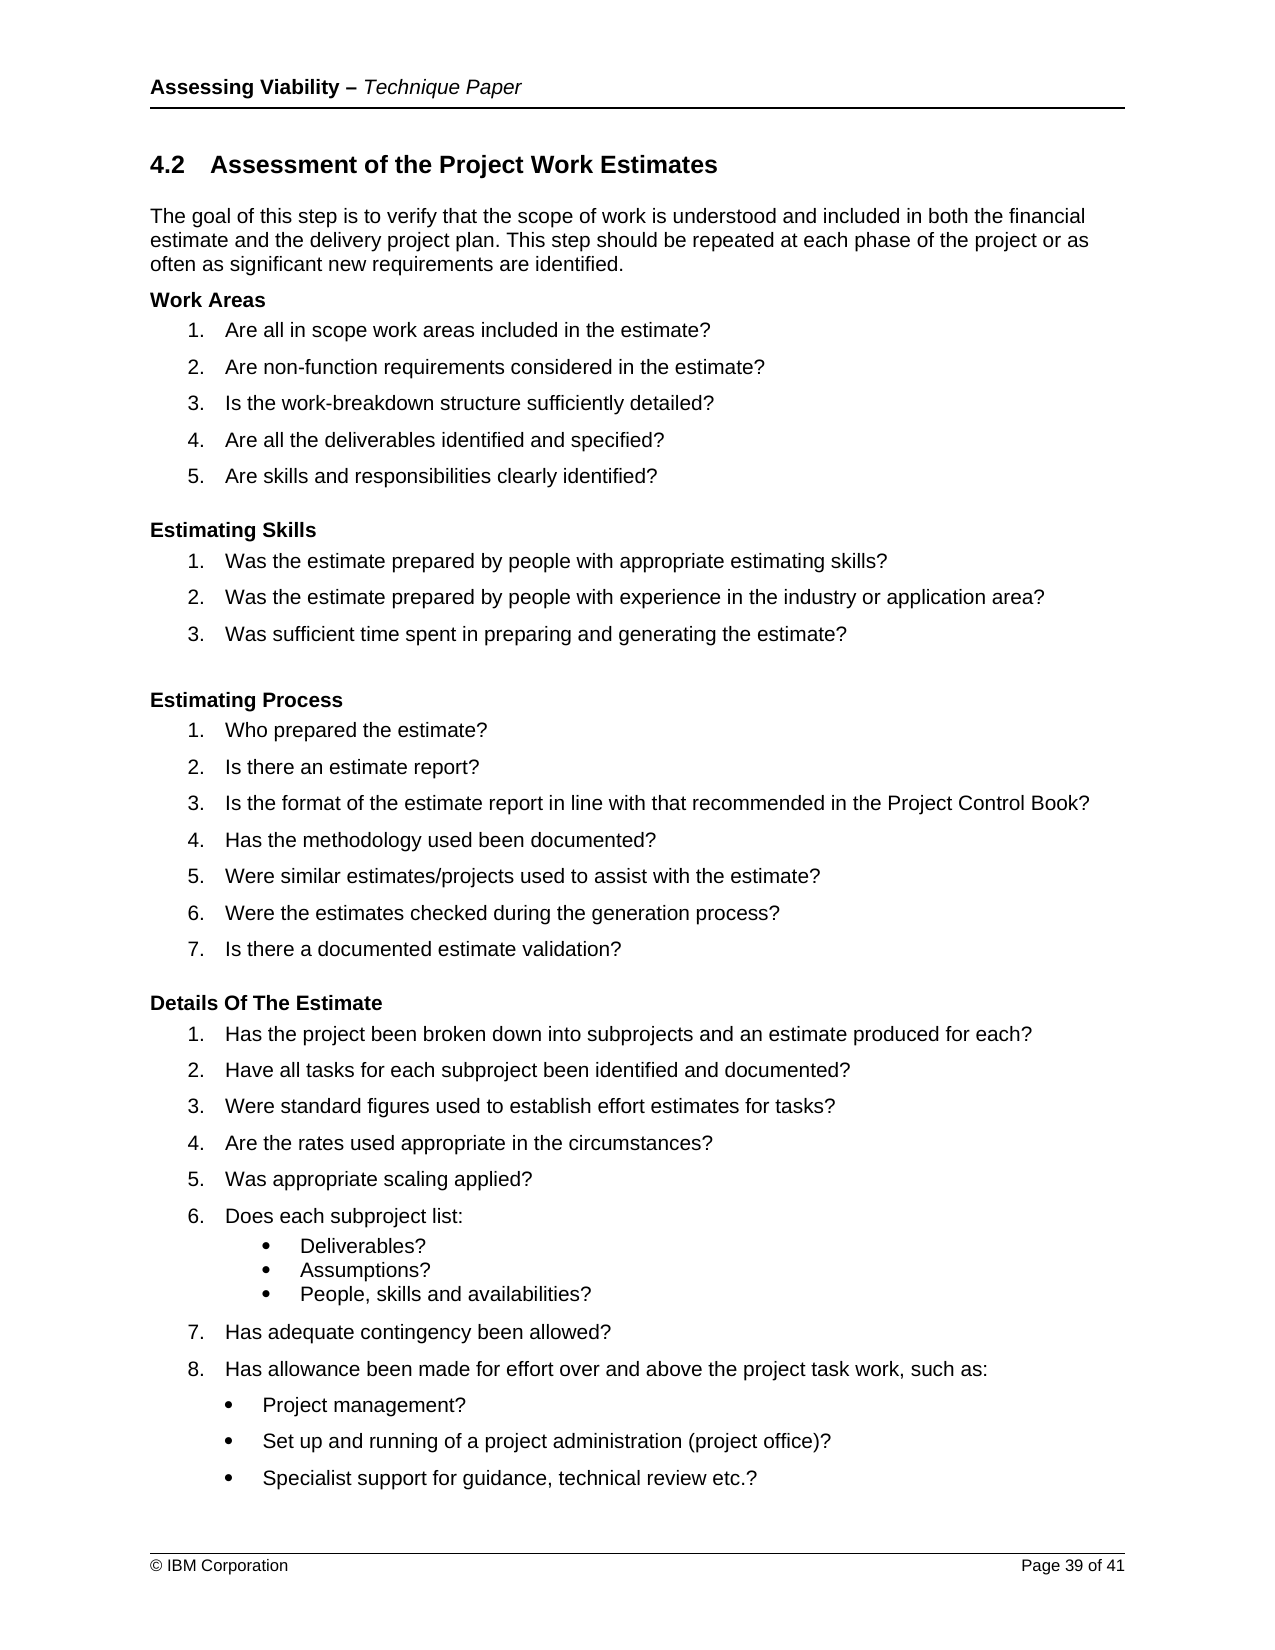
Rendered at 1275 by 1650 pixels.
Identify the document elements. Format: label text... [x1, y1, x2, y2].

list Has allowance been made for effort over and above the project task work, such as: [187, 1356, 1125, 1380]
list Is there an estimate report? [187, 755, 1125, 779]
list Has adequate contingency been allowed? [187, 1320, 1125, 1344]
list Was the estimate prepared by people with experience in the industry or application area? [187, 585, 1125, 609]
list Were the estimates checked during the generation process? [187, 901, 1125, 924]
list Are all in scope work areas included in the estimate? [187, 318, 1125, 342]
list Are non-function requirements considered in the estimate? [187, 355, 1125, 379]
list Were standard figures used to establish effort estimates for tasks? [187, 1094, 1125, 1118]
list Has the methodology used been documented? [187, 828, 1125, 852]
list Project management? [225, 1393, 1125, 1417]
list Assumptions? [262, 1258, 1125, 1282]
list People, skills and availabilities? [262, 1282, 1125, 1306]
list Is there a documented estimate validation? [187, 937, 1125, 961]
list Who prepared the estimate? [187, 718, 1125, 742]
list Has the project been broken down into subprojects and an estimate produced for each? [187, 1021, 1125, 1045]
list Set up and running of a project administration (project office)? [225, 1429, 1125, 1453]
text Details Of The Estimate [150, 991, 1125, 1015]
text Work Areas [150, 288, 1125, 312]
list Specialist support for guidance, technical review etc.? [225, 1466, 1125, 1490]
list Deliverables? [262, 1234, 1125, 1258]
subtitle Assessment of the Project Work Estimates [150, 150, 1125, 179]
list Were similar estimates/projects used to assist with the estimate? [187, 864, 1125, 888]
list Was the estimate prepared by people with appropriate estimating skills? [187, 548, 1125, 572]
list Are skills and responsibilities clearly identified? [187, 464, 1125, 488]
text Estimating Skills [150, 518, 1125, 542]
list Does each subproject list: [187, 1204, 1125, 1228]
list Are the rates used appropriate in the circumstances? [187, 1131, 1125, 1155]
list Was sufficient time spent in preparing and generating the estimate? [187, 621, 1125, 645]
list Was appropriate scaling applied? [187, 1167, 1125, 1191]
text The goal of this step is to verify that the scope of work is understood and included in both the financial estimate and the delivery project plan. This step should be repeated at each phase of the project or as often as significant new requirements are identified. [150, 204, 1125, 276]
list Have all tasks for each subproject been identified and documented? [187, 1058, 1125, 1082]
list Are all the deliverables identified and specified? [187, 428, 1125, 452]
text Estimating Process [150, 688, 1125, 712]
list Is the format of the estimate report in line with that recommended in the Project Control Book? [187, 791, 1125, 815]
list Is the work-breakdown structure sufficiently detailed? [187, 391, 1125, 415]
